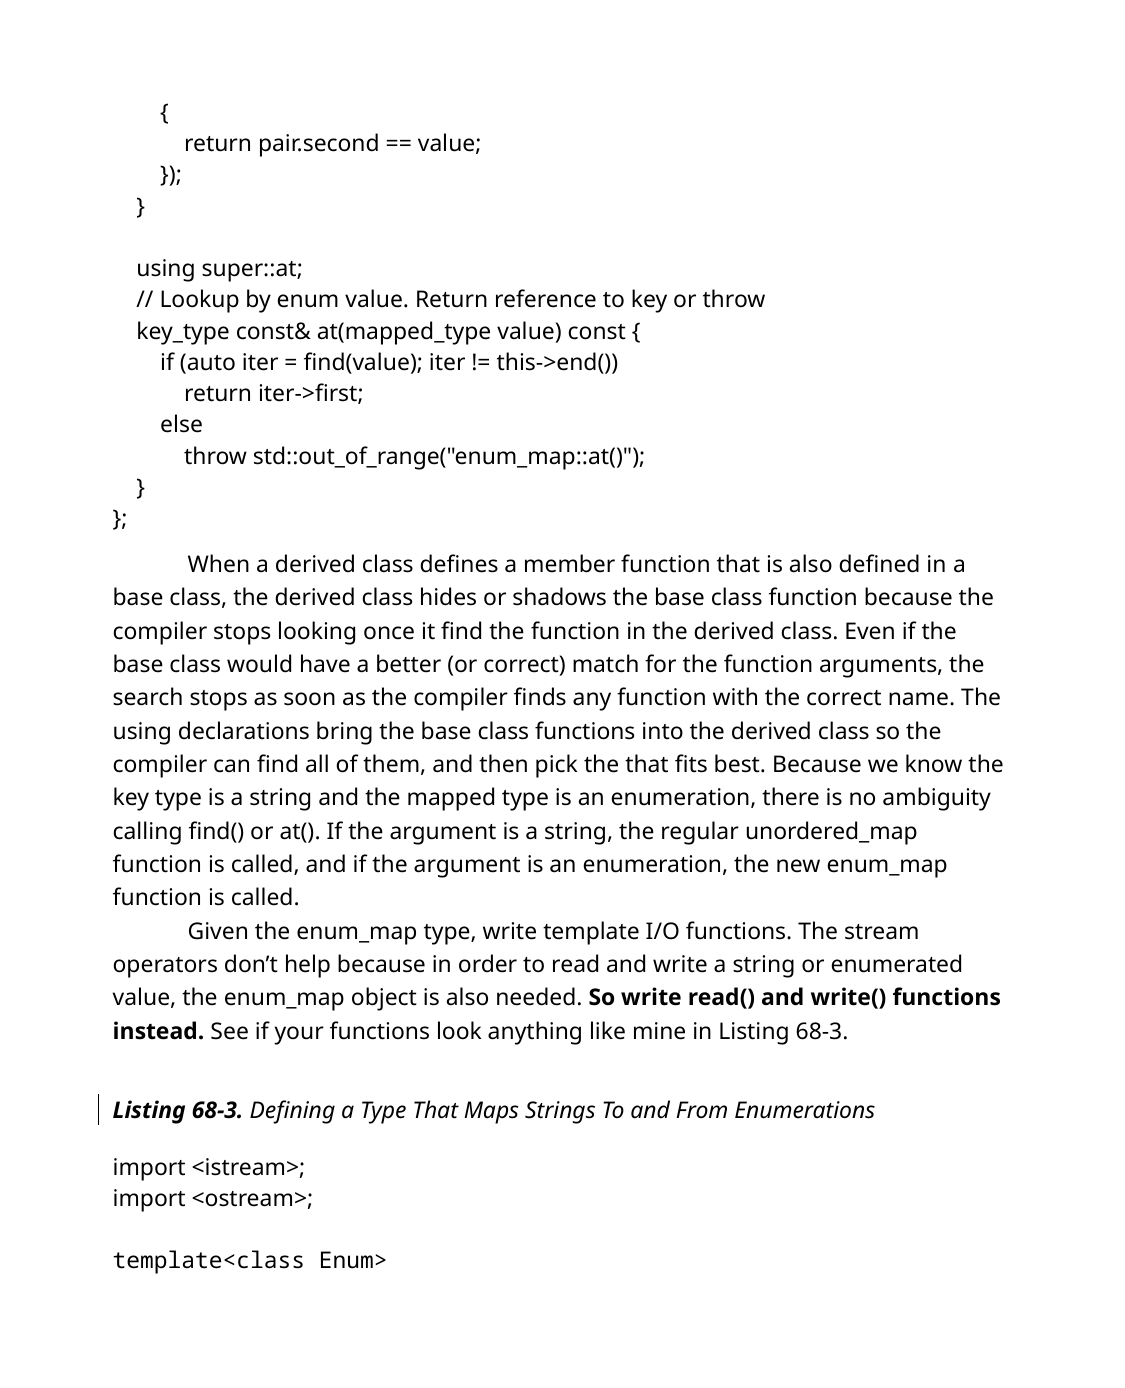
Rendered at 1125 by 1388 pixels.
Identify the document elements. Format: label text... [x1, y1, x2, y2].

text Given the enum_map type, write template I/O functions. The stream operators don’t help because in order to read and write a string or enumerated value, the enum_map object is also needed. So write read() and write() functions instead. See if your functions look anything like mine in Listing 68-3. [112, 913, 1012, 1046]
text import <ostream>; [112, 1182, 1012, 1213]
text return pair.second == value; [112, 127, 1012, 158]
text Listing 68-3. Defining a Type That Maps Strings To and From Enumerations [112, 1094, 1012, 1125]
text { [112, 96, 1012, 127]
text When a derived class defines a member function that is also defined in a base class, the derived class hides or shadows the base class function because the compiler stops looking once it find the function in the derived class. Even if the base class would have a better (or correct) match for the function arguments, the search stops as soon as the compiler finds any function with the correct name. The using declarations bring the base class functions into the derived class so the compiler can find all of them, and then pick the that fits best. Because we know the key type is a string and the mapped type is an enumeration, there is no ambiguity calling find() or at(). If the argument is a string, the regular unordered_map function is called, and if the argument is an enumeration, the new enum_map function is called. [112, 546, 1012, 913]
text else [112, 408, 1012, 440]
text // Lookup by enum value. Return reference to key or throw [112, 283, 1012, 315]
text }; [112, 502, 1012, 533]
text key_type const& at(mapped_type value) const { [112, 315, 1012, 346]
text if (auto iter = find(value); iter != this->end()) [112, 346, 1012, 377]
text } [112, 190, 1012, 221]
text } [112, 471, 1012, 502]
text }); [112, 158, 1012, 190]
text using super::at; [112, 252, 1012, 283]
text return iter->first; [112, 377, 1012, 408]
text template<class Enum> [112, 1244, 1012, 1276]
text throw std::out_of_range("enum_map::at()"); [112, 440, 1012, 471]
text import <istream>; [112, 1151, 1012, 1182]
